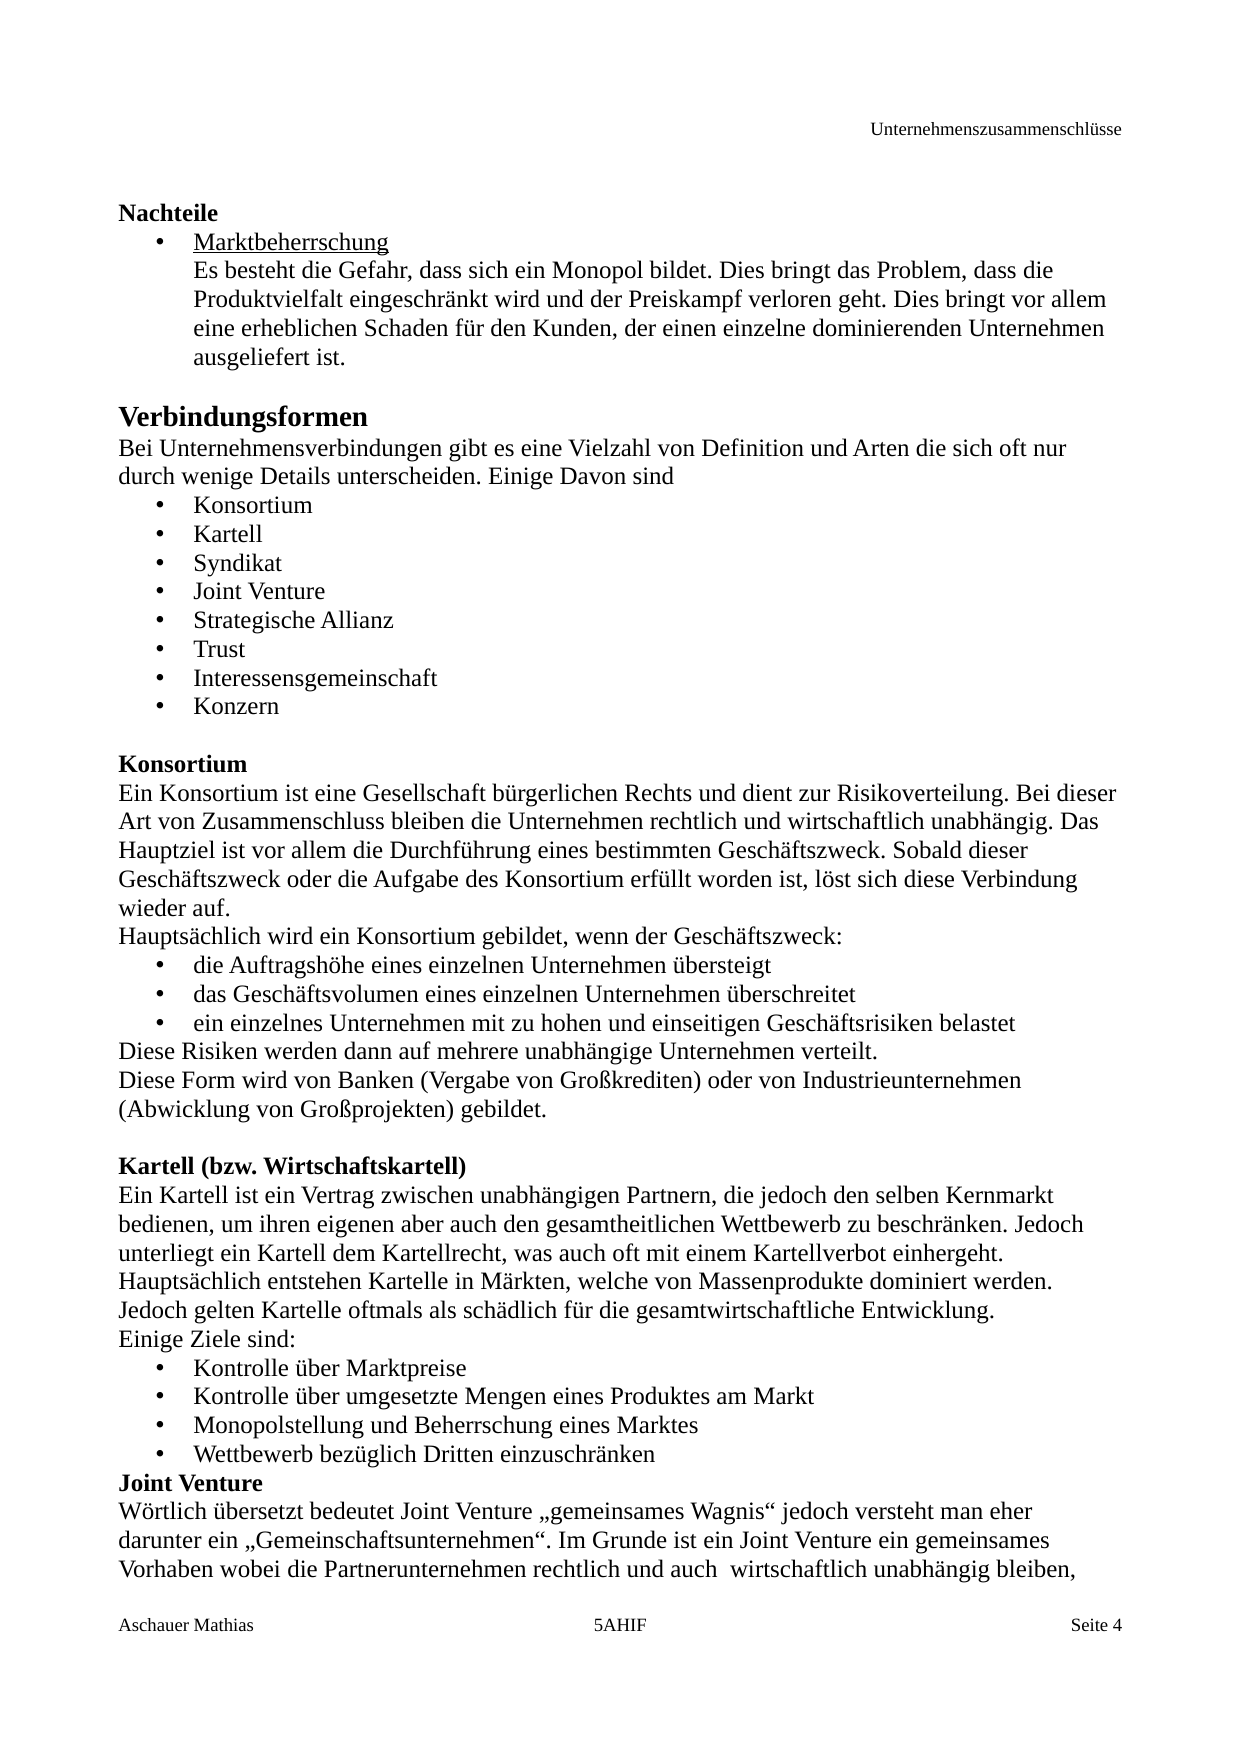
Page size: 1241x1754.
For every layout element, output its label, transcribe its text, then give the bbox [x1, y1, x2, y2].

text Konsortium [118, 749, 1122, 778]
text Nachteile [118, 198, 1122, 227]
text Bei Unternehmensverbindungen gibt es eine Vielzahl von Definition und Arten die sich oft nur durch wenige Details unterscheiden. Einige Davon sind [118, 433, 1122, 490]
list ein einzelnes Unternehmen mit zu hohen und einseitigen Geschäftsrisiken belastet [156, 1008, 1122, 1036]
list Trust [156, 634, 1122, 663]
text Diese Risiken werden dann auf mehrere unabhängige Unternehmen verteilt. [118, 1036, 1122, 1065]
list Kontrolle über Marktpreise [156, 1353, 1122, 1381]
text Kartell (bzw. Wirtschaftskartell) [118, 1151, 1122, 1180]
text Joint Venture [118, 1468, 1122, 1496]
list Syndikat [156, 548, 1122, 576]
list Monopolstellung und Beherrschung eines Marktes [156, 1410, 1122, 1439]
list Kartell [156, 519, 1122, 548]
text Diese Form wird von Banken (Vergabe von Großkrediten) oder von Industrieunternehmen (Abwicklung von Großprojekten) gebildet. [118, 1065, 1122, 1123]
list Wettbewerb bezüglich Dritten einzuschränken [156, 1439, 1122, 1468]
list die Auftragshöhe eines einzelnen Unternehmen übersteigt [156, 950, 1122, 979]
list Strategische Allianz [156, 605, 1122, 634]
text Ein Kartell ist ein Vertrag zwischen unabhängigen Partnern, die jedoch den selben Kernmarkt bedienen, um ihren eigenen aber auch den gesamtheitlichen Wettbewerb zu beschränken. Jedoch unterliegt ein Kartell dem Kartellrecht, was auch oft mit einem Kartellverbot einhergeht. Hauptsächlich entstehen Kartelle in Märkten, welche von Massenprodukte dominiert werden. Jedoch gelten Kartelle oftmals als schädlich für die gesamtwirtschaftliche Entwicklung. Einige Ziele sind: [118, 1180, 1122, 1353]
text Wörtlich übersetzt bedeutet Joint Venture „gemeinsames Wagnis“ jedoch versteht man eher darunter ein „Gemeinschaftsunternehmen“. Im Grunde ist ein Joint Venture ein gemeinsames Vorhaben wobei die Partnerunternehmen rechtlich und auch wirtschaftlich unabhängig bleiben, [118, 1496, 1122, 1583]
list Konsortium [156, 490, 1122, 519]
list Interessensgemeinschaft [156, 663, 1122, 691]
list Kontrolle über umgesetzte Mengen eines Produktes am Markt [156, 1381, 1122, 1410]
text Ein Konsortium ist eine Gesellschaft bürgerlichen Rechts und dient zur Risikoverteilung. Bei dieser Art von Zusammenschluss bleiben die Unternehmen rechtlich und wirtschaftlich unabhängig. Das Hauptziel ist vor allem die Durchführung eines bestimmten Geschäftszweck. Sobald dieser Geschäftszweck oder die Aufgabe des Konsortium erfüllt worden ist, löst sich diese Verbindung wieder auf. Hauptsächlich wird ein Konsortium gebildet, wenn der Geschäftszweck: [118, 778, 1122, 950]
list Konzern [156, 691, 1122, 720]
list Joint Venture [156, 576, 1122, 605]
list das Geschäftsvolumen eines einzelnen Unternehmen überschreitet [156, 979, 1122, 1008]
text Verbindungsformen [118, 399, 1122, 433]
list Marktbeherrschung Es besteht die Gefahr, dass sich ein Monopol bildet. Dies bringt das Problem, dass die Produktvielfalt eingeschränkt wird und der Preiskampf verloren geht. Dies bringt vor allem eine erheblichen Schaden für den Kunden, der einen einzelne dominierenden Unternehmen ausgeliefert ist. [156, 227, 1122, 370]
